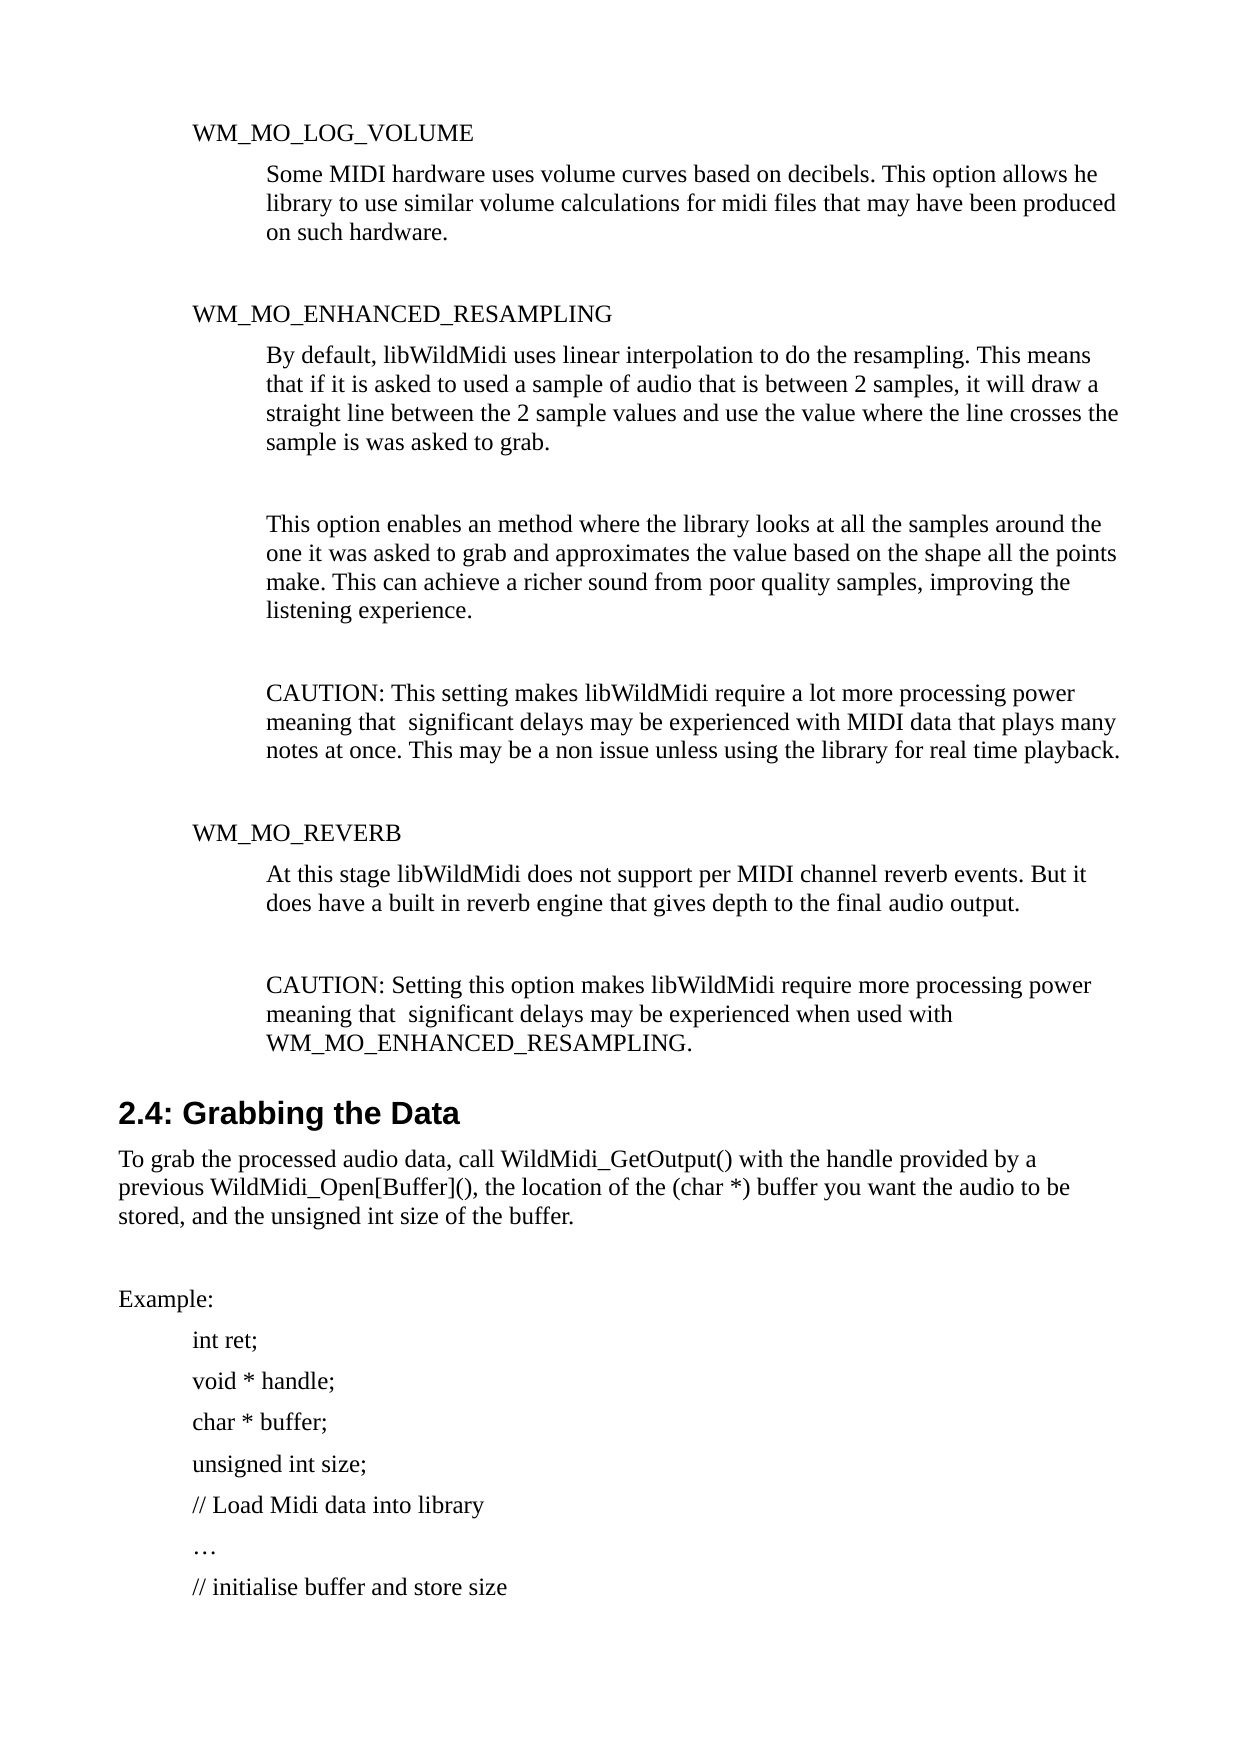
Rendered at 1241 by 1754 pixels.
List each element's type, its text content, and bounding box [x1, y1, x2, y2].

text This option enables an method where the library looks at all the samples around the one it was asked to grab and approximates the value based on the shape all the points make. This can achieve a richer sound from poor quality samples, improving the listening experience. [266, 509, 1122, 624]
text CAUTION: This setting makes libWildMidi require a lot more processing power meaning that significant delays may be experienced with MIDI data that plays many notes at once. This may be a non issue unless using the library for real time playback. [266, 678, 1122, 764]
text By default, libWildMidi uses linear interpolation to do the resampling. This means that if it is asked to used a sample of audio that is between 2 samples, it will draw a straight line between the 2 sample values and use the value where the line crosses the sample is was asked to grab. [266, 341, 1122, 456]
text WM_MO_REVERB [118, 818, 1122, 847]
text void * handle; [118, 1366, 1122, 1395]
text // initialise buffer and store size [118, 1572, 1122, 1601]
text unsigned int size; [118, 1449, 1122, 1477]
text WM_MO_LOG_VOLUME [118, 118, 1122, 147]
subtitle 2.4: Grabbing the Data [118, 1094, 1122, 1131]
text CAUTION: Setting this option makes libWildMidi require more processing power meaning that significant delays may be experienced when used with WM_MO_ENHANCED_RESAMPLING. [266, 971, 1122, 1057]
text Example: [118, 1284, 1122, 1312]
text // Load Midi data into library [118, 1490, 1122, 1519]
text char * buffer; [118, 1407, 1122, 1436]
text Some MIDI hardware uses volume curves based on decibels. This option allows he library to use similar volume calculations for midi files that may have been produced on such hardware. [266, 159, 1122, 246]
text To grab the processed audio data, call WildMidi_GetOutput() with the handle provided by a previous WildMidi_Open[Buffer](), the location of the (char *) buffer you want the audio to be stored, and the unsigned int size of the buffer. [118, 1144, 1122, 1230]
text WM_MO_ENHANCED_RESAMPLING [118, 299, 1122, 328]
text … [118, 1531, 1122, 1560]
text At this stage libWildMidi does not support per MIDI channel reverb events. But it does have a built in reverb engine that gives depth to the final audio output. [266, 859, 1122, 917]
text int ret; [118, 1325, 1122, 1354]
